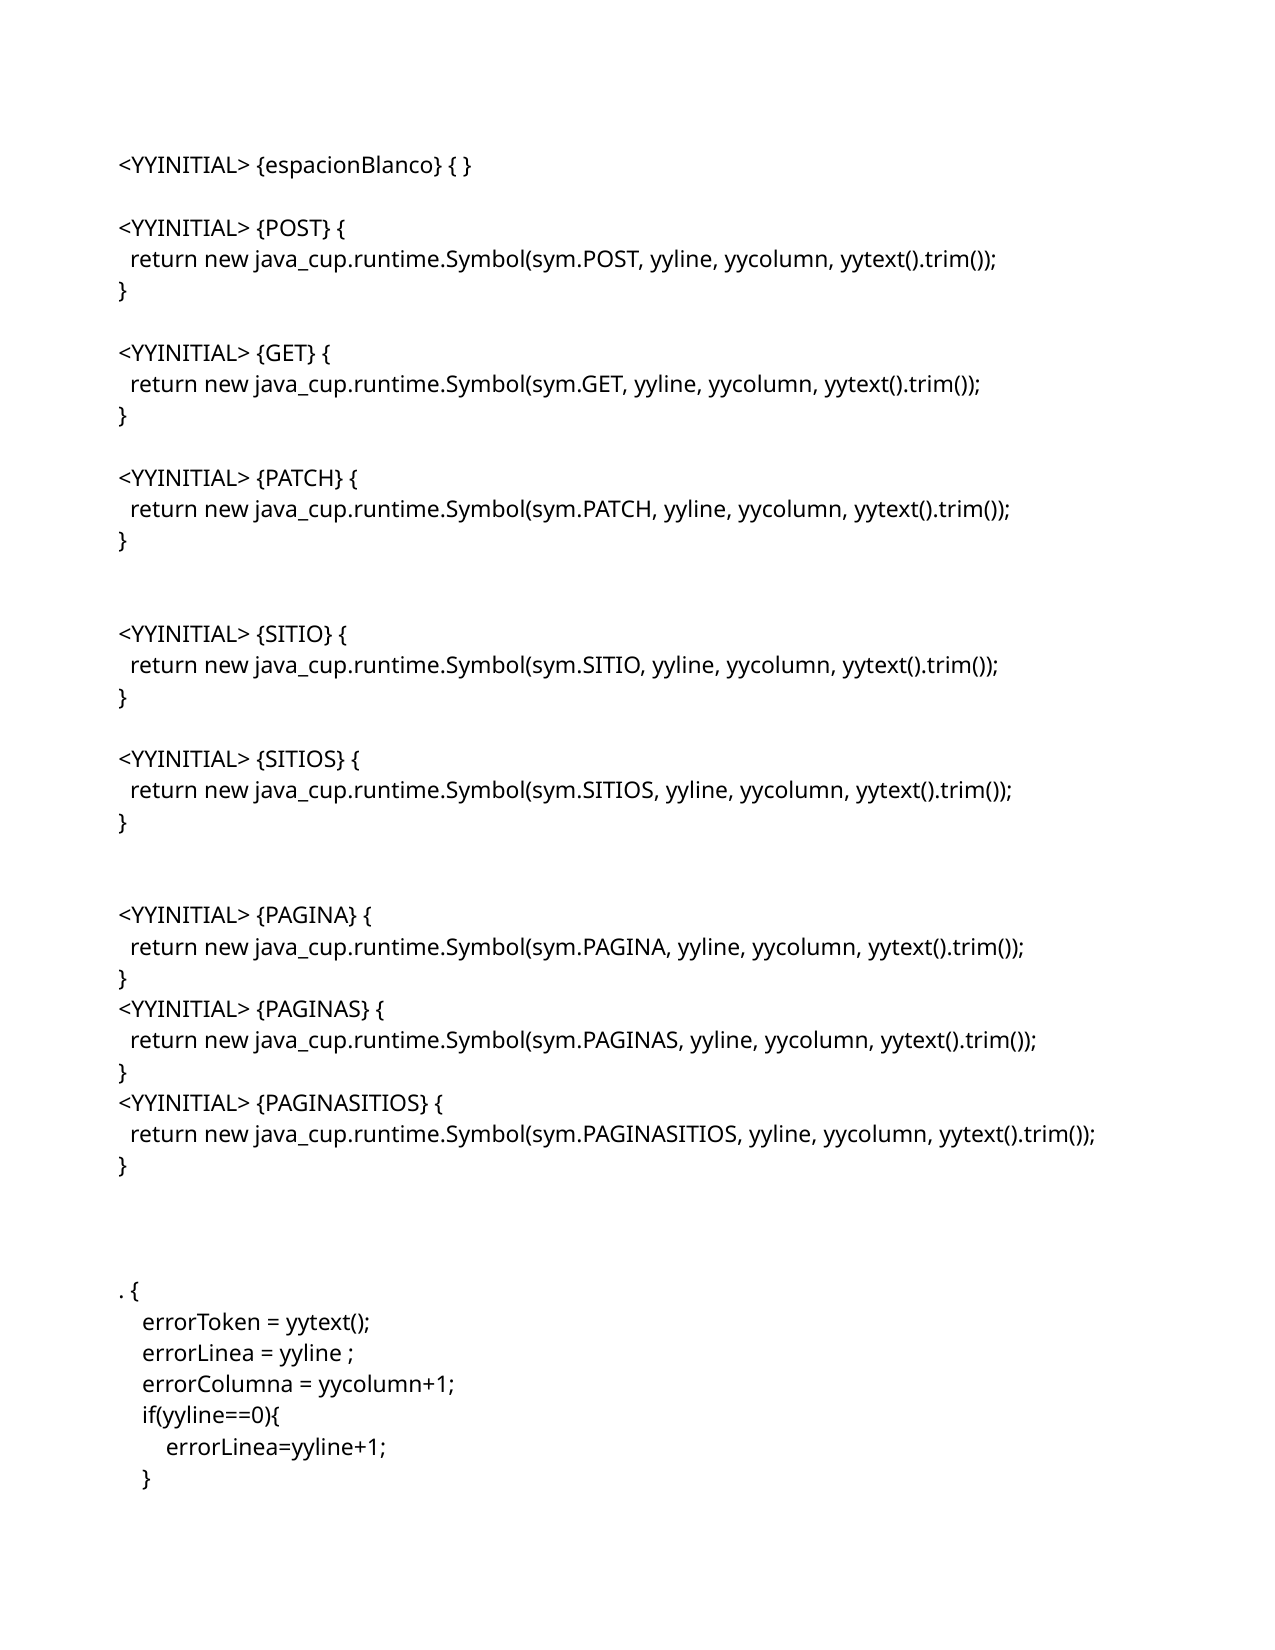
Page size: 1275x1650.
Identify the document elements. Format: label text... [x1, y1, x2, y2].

text } [118, 806, 1157, 837]
text return new java_cup.runtime.Symbol(sym.POST, yyline, yycolumn, yytext().trim()); [118, 243, 1157, 274]
text . { [118, 1274, 1157, 1306]
text return new java_cup.runtime.Symbol(sym.SITIOS, yyline, yycolumn, yytext().trim()); [118, 774, 1157, 806]
text return new java_cup.runtime.Symbol(sym.PAGINASITIOS, yyline, yycolumn, yytext().trim()); [118, 1118, 1157, 1149]
text errorToken = yytext(); [118, 1306, 1157, 1337]
text errorColumna = yycolumn+1; [118, 1368, 1157, 1399]
text <YYINITIAL> {PAGINASITIOS} { [118, 1087, 1157, 1118]
text <YYINITIAL> {PAGINA} { [118, 899, 1157, 931]
text <YYINITIAL> {SITIOS} { [118, 743, 1157, 774]
text return new java_cup.runtime.Symbol(sym.SITIO, yyline, yycolumn, yytext().trim()); [118, 649, 1157, 681]
text } [118, 1056, 1157, 1087]
text } [118, 274, 1157, 306]
text <YYINITIAL> {GET} { [118, 337, 1157, 368]
text <YYINITIAL> {PATCH} { [118, 462, 1157, 493]
text return new java_cup.runtime.Symbol(sym.PATCH, yyline, yycolumn, yytext().trim()); [118, 493, 1157, 524]
text <YYINITIAL> {POST} { [118, 212, 1157, 243]
text <YYINITIAL> {espacionBlanco} { } [118, 149, 1157, 181]
text <YYINITIAL> {PAGINAS} { [118, 993, 1157, 1024]
text } [118, 399, 1157, 431]
text } [118, 1149, 1157, 1181]
text } [118, 1462, 1157, 1493]
text return new java_cup.runtime.Symbol(sym.GET, yyline, yycolumn, yytext().trim()); [118, 368, 1157, 399]
text } [118, 681, 1157, 712]
text } [118, 962, 1157, 993]
text return new java_cup.runtime.Symbol(sym.PAGINAS, yyline, yycolumn, yytext().trim()); [118, 1024, 1157, 1056]
text errorLinea = yyline ; [118, 1337, 1157, 1368]
text return new java_cup.runtime.Symbol(sym.PAGINA, yyline, yycolumn, yytext().trim()); [118, 931, 1157, 962]
text } [118, 524, 1157, 556]
text if(yyline==0){ [118, 1399, 1157, 1431]
text errorLinea=yyline+1; [118, 1431, 1157, 1462]
text <YYINITIAL> {SITIO} { [118, 618, 1157, 649]
